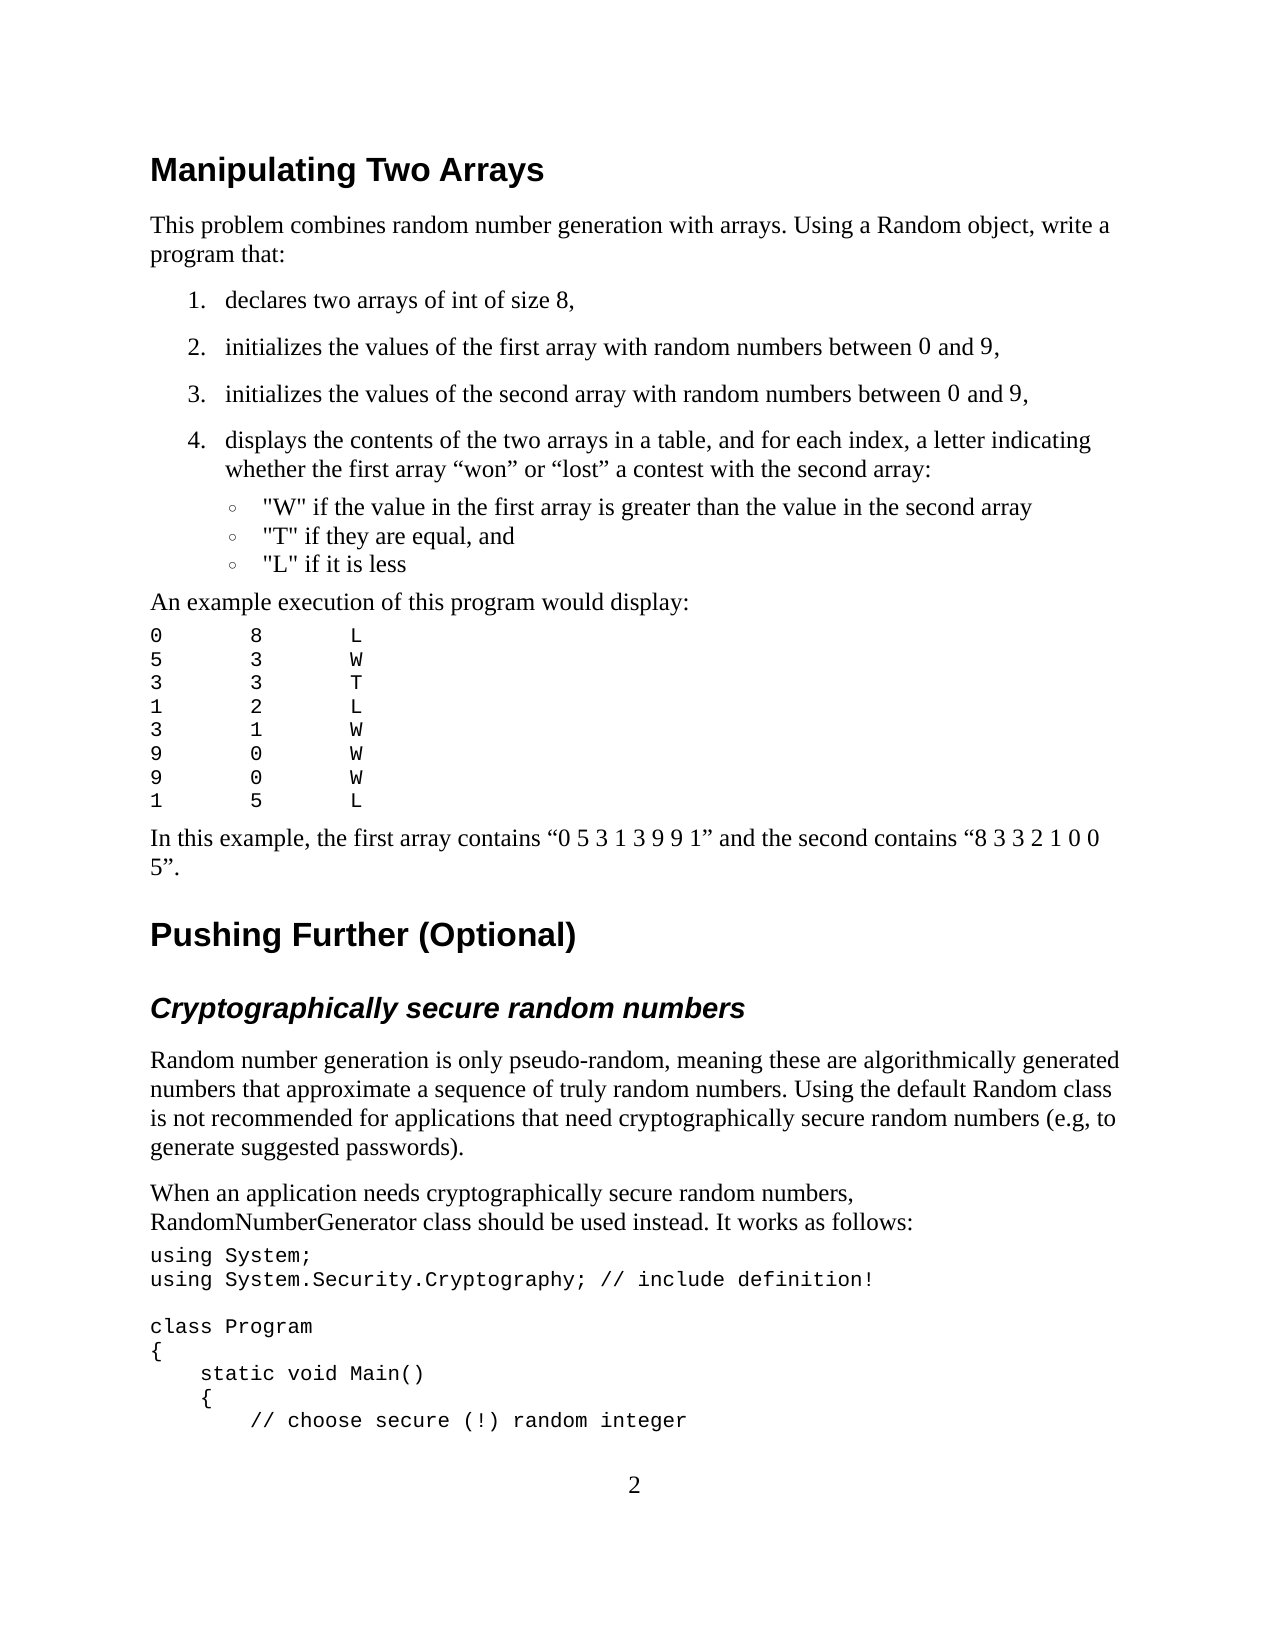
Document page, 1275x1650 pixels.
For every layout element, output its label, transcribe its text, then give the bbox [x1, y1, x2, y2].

subtitle Cryptographically secure random numbers [150, 991, 1125, 1024]
text In this example, the first array contains “0 5 3 1 3 9 9 1” and the second contains “8 3 3 2 1 0 0 5”. [150, 823, 1125, 881]
text using System.Security.Cryptography; // include definition! [150, 1269, 1125, 1292]
subtitle Pushing Further (Optional) [150, 914, 1125, 953]
text When an application needs cryptographically secure random numbers, RandomNumberGenerator class should be used instead. It works as follows: [150, 1178, 1125, 1236]
list "W" if the value in the first array is greater than the value in the second array [225, 492, 1125, 521]
text class Program [150, 1316, 1125, 1339]
text Random number generation is only pseudo-random, meaning these are algorithmically generated numbers that approximate a sequence of truly random numbers. Using the default Random class is not recommended for applications that need cryptographically secure random numbers (e.g, to generate suggested passwords). [150, 1046, 1125, 1161]
list initializes the values of the first array with random numbers between and , [187, 332, 1125, 361]
list "T" if they are equal, and [225, 521, 1125, 549]
text { [150, 1339, 1125, 1363]
list "L" if it is less [225, 549, 1125, 578]
text 3 1 W [150, 719, 1125, 743]
text 3 3 T [150, 672, 1125, 696]
list declares two arrays of int of size 8, [187, 286, 1125, 314]
text An example execution of this program would display: [150, 587, 1125, 616]
text 9 0 W [150, 743, 1125, 767]
text // choose secure (!) random integer [150, 1411, 1125, 1434]
text static void Main() [150, 1363, 1125, 1387]
text 9 0 W [150, 767, 1125, 790]
text using System; [150, 1245, 1125, 1269]
text This problem combines random number generation with arrays. Using a Random object, write a program that: [150, 210, 1125, 268]
text 1 5 L [150, 790, 1125, 814]
text { [150, 1387, 1125, 1411]
text 5 3 W [150, 648, 1125, 672]
text 1 2 L [150, 696, 1125, 719]
text 0 8 L [150, 625, 1125, 648]
list initializes the values of the second array with random numbers between and , [187, 379, 1125, 408]
list displays the contents of the two arrays in a table, and for each index, a letter indicating whether the first array “won” or “lost” a contest with the second array: [187, 426, 1125, 483]
subtitle Manipulating Two Arrays [150, 150, 1125, 189]
